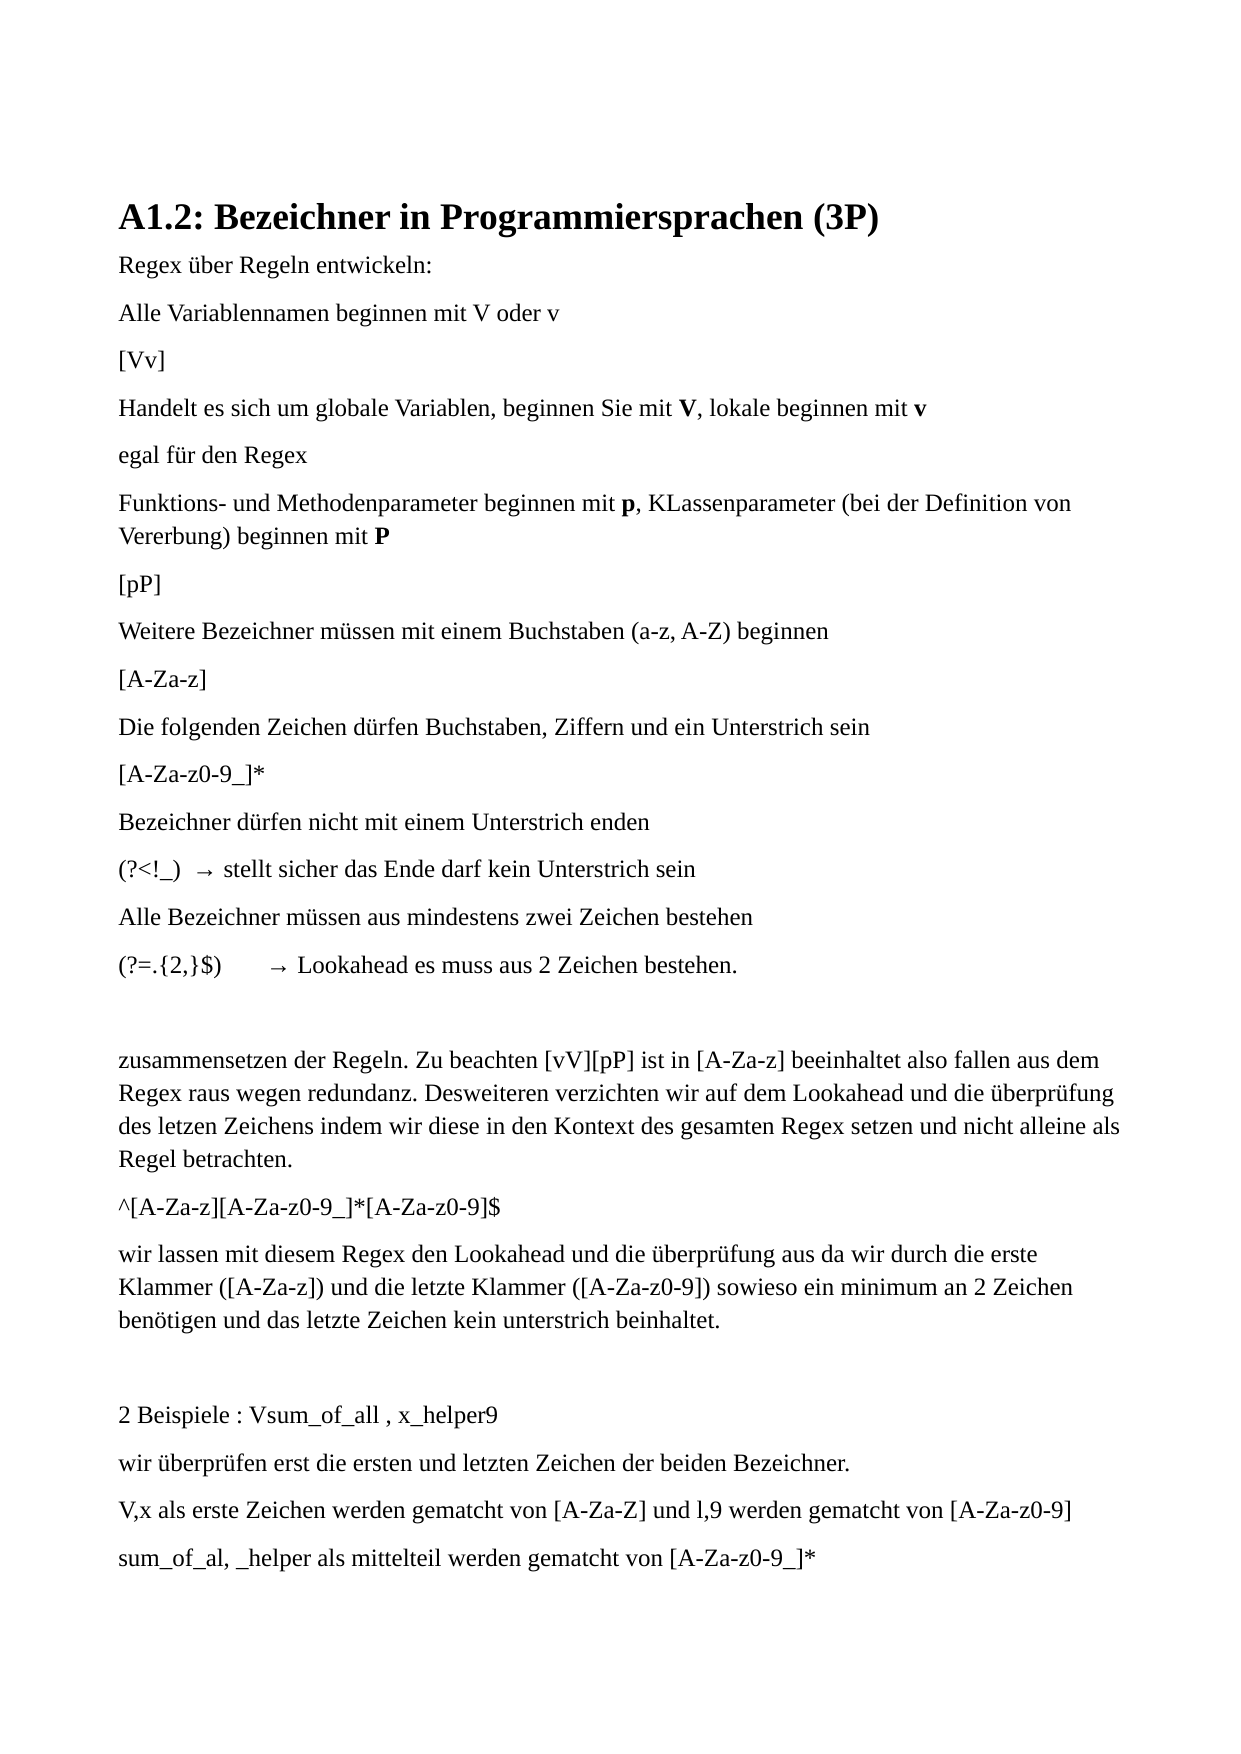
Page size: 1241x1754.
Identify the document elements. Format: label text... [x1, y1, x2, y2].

text [A-Za-z0-9_]* [118, 759, 1122, 788]
text V,x als erste Zeichen werden gematcht von [A-Za-Z] und l,9 werden gematcht von [A-Za-z0-9] [118, 1496, 1122, 1524]
text ^[A-Za-z][A-Za-z0-9_]*[A-Za-z0-9]$ [118, 1192, 1122, 1220]
text (?<!_) → stellt sicher das Ende darf kein Unterstrich sein [118, 854, 1122, 883]
text Funktions- und Methodenparameter beginnen mit p, KLassenparameter (bei der Definition von Vererbung) beginnen mit P [118, 488, 1122, 550]
subtitle A1.2: Bezeichner in Programmiersprachen (3P) [118, 194, 1122, 238]
text Die folgenden Zeichen dürfen Buchstaben, Ziffern und ein Unterstrich sein [118, 712, 1122, 740]
text wir lassen mit diesem Regex den Lookahead und die überprüfung aus da wir durch die erste Klammer ([A-Za-z]) und die letzte Klammer ([A-Za-z0-9]) sowieso ein minimum an 2 Zeichen benötigen und das letzte Zeichen kein unterstrich beinhaltet. [118, 1239, 1122, 1334]
text wir überprüfen erst die ersten und letzten Zeichen der beiden Bezeichner. [118, 1448, 1122, 1477]
text [A-Za-z] [118, 664, 1122, 693]
text Alle Variablennamen beginnen mit V oder v [118, 298, 1122, 327]
text 2 Beispiele : Vsum_of_all , x_helper9 [118, 1400, 1122, 1429]
text (?=.{2,}$) → Lookahead es muss aus 2 Zeichen bestehen. [118, 950, 1122, 978]
text egal für den Regex [118, 441, 1122, 469]
text Bezeichner dürfen nicht mit einem Unterstrich enden [118, 807, 1122, 836]
text sum_of_al, _helper als mittelteil werden gematcht von [A-Za-z0-9_]* [118, 1543, 1122, 1572]
text zusammensetzen der Regeln. Zu beachten [vV][pP] ist in [A-Za-z] beeinhaltet also fallen aus dem Regex raus wegen redundanz. Desweiteren verzichten wir auf dem Lookahead und die überprüfung des letzen Zeichens indem wir diese in den Kontext des gesamten Regex setzen und nicht alleine als Regel betrachten. [118, 1045, 1122, 1173]
text [Vv] [118, 345, 1122, 374]
text Regex über Regeln entwickeln: [118, 250, 1122, 279]
text Weitere Bezeichner müssen mit einem Buchstaben (a-z, A-Z) beginnen [118, 616, 1122, 645]
text Alle Bezeichner müssen aus mindestens zwei Zeichen bestehen [118, 902, 1122, 931]
text [pP] [118, 569, 1122, 598]
text Handelt es sich um globale Variablen, beginnen Sie mit V, lokale beginnen mit v [118, 393, 1122, 422]
